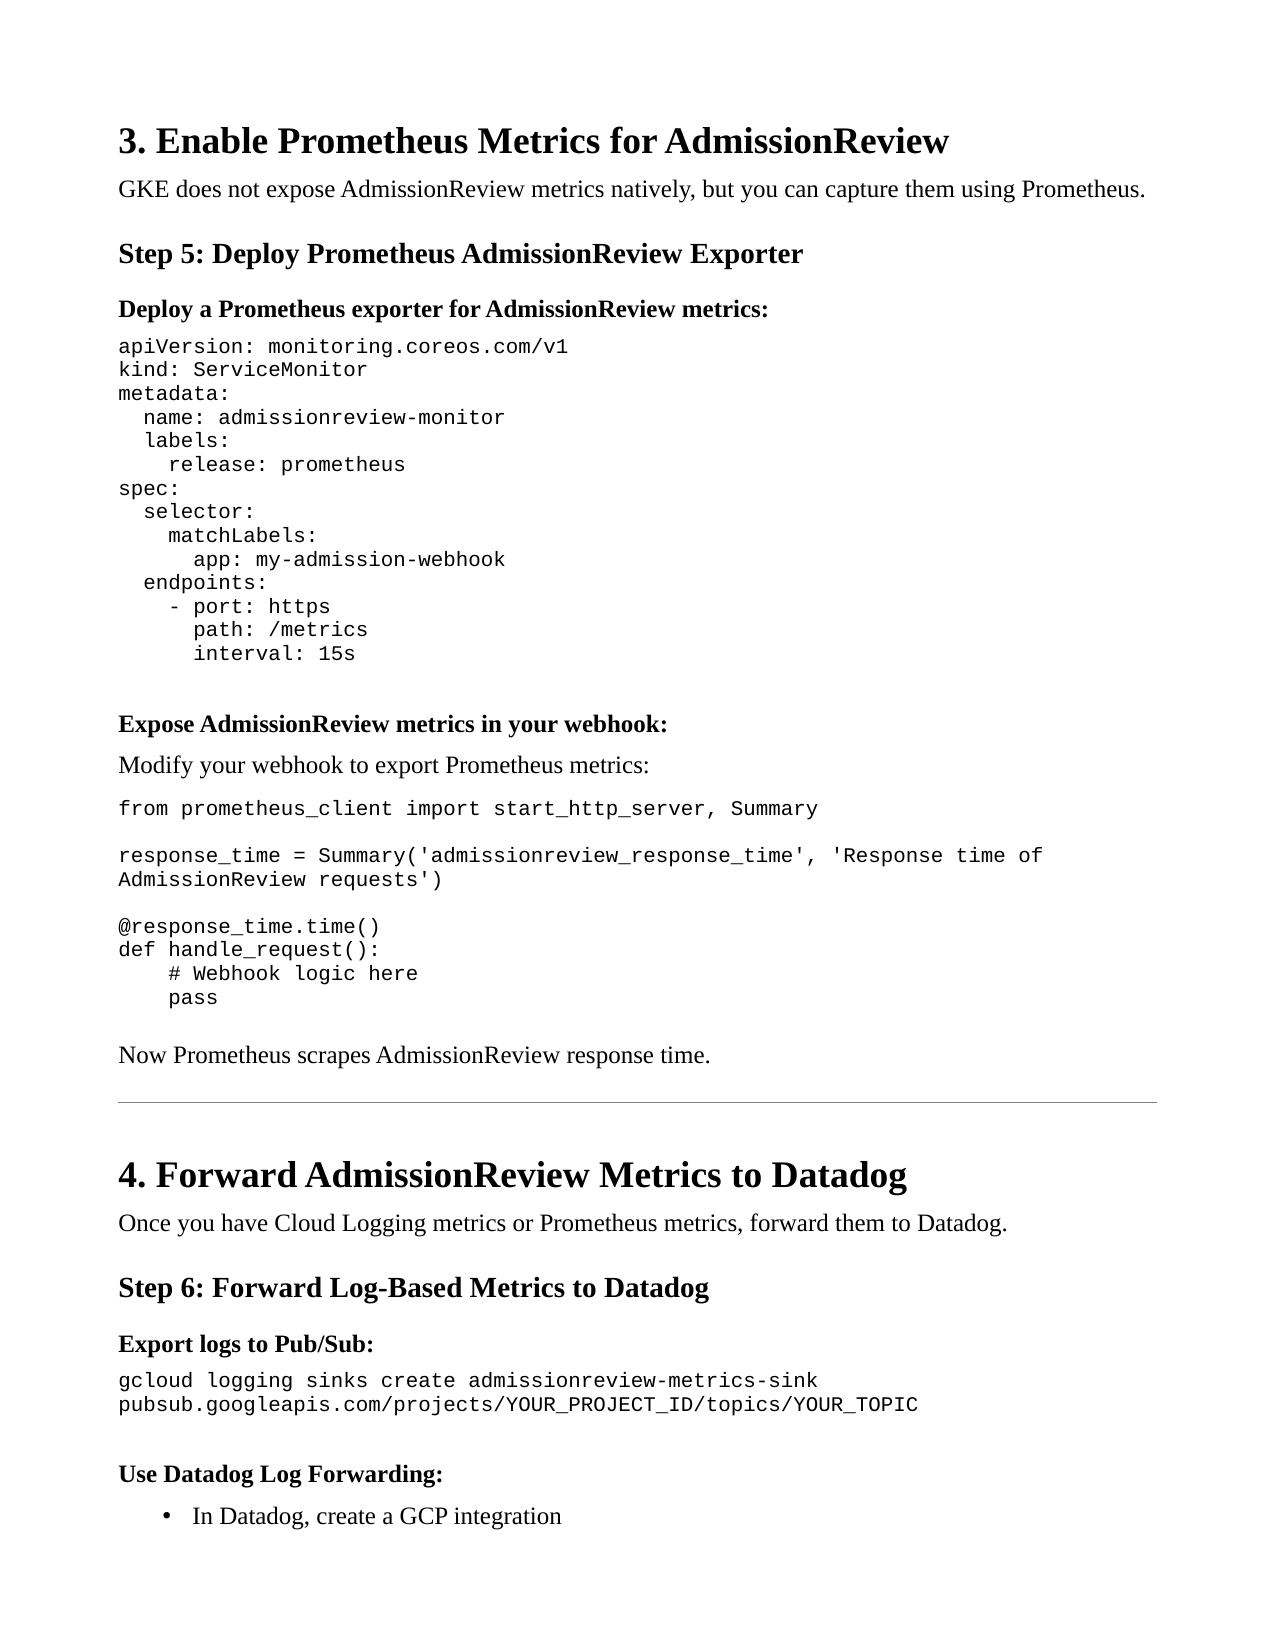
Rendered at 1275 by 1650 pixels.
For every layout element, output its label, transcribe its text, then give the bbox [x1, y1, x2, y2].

text # Webhook logic here [118, 963, 1157, 987]
text release: prometheus [118, 454, 1157, 478]
subtitle Use Datadog Log Forwarding: [118, 1459, 1157, 1488]
text labels: [118, 430, 1157, 454]
text path: /metrics [118, 619, 1157, 643]
text - port: https [118, 596, 1157, 619]
text app: my-admission-webhook [118, 548, 1157, 572]
text Modify your webhook to export Prometheus metrics: [118, 750, 1157, 779]
text gcloud logging sinks create admissionreview-metrics-sink pubsub.googleapis.com/projects/YOUR_PROJECT_ID/topics/YOUR_TOPIC [118, 1370, 1157, 1417]
text Now Prometheus scrapes AdmissionReview response time. [118, 1040, 1157, 1069]
subtitle 3. Enable Prometheus Metrics for AdmissionReview [118, 118, 1157, 161]
text Once you have Cloud Logging metrics or Prometheus metrics, forward them to Datadog. [118, 1208, 1157, 1237]
text GKE does not expose AdmissionReview metrics natively, but you can capture them using Prometheus. [118, 174, 1157, 202]
text response_time = Summary('admissionreview_response_time', 'Response time of AdmissionReview requests') [118, 845, 1157, 892]
text from prometheus_client import start_http_server, Summary [118, 798, 1157, 821]
text endpoints: [118, 572, 1157, 596]
text name: admissionreview-monitor [118, 407, 1157, 430]
subtitle Export logs to Pub/Sub: [118, 1329, 1157, 1358]
text selector: [118, 501, 1157, 525]
list In Datadog, create a GCP integration [162, 1501, 1157, 1529]
text apiVersion: monitoring.coreos.com/v1 [118, 336, 1157, 359]
subtitle Deploy a Prometheus exporter for AdmissionReview metrics: [118, 294, 1157, 323]
text spec: [118, 478, 1157, 501]
text matchLabels: [118, 525, 1157, 548]
text interval: 15s [118, 643, 1157, 667]
subtitle Step 6: Forward Log-Based Metrics to Datadog [118, 1270, 1157, 1304]
subtitle Step 5: Deploy Prometheus AdmissionReview Exporter [118, 236, 1157, 269]
text @response_time.time() [118, 916, 1157, 939]
text kind: ServiceMonitor [118, 359, 1157, 383]
text pass [118, 987, 1157, 1010]
subtitle 4. Forward AdmissionReview Metrics to Datadog [118, 1153, 1157, 1196]
subtitle Expose AdmissionReview metrics in your webhook: [118, 709, 1157, 737]
text metadata: [118, 383, 1157, 407]
text def handle_request(): [118, 939, 1157, 963]
